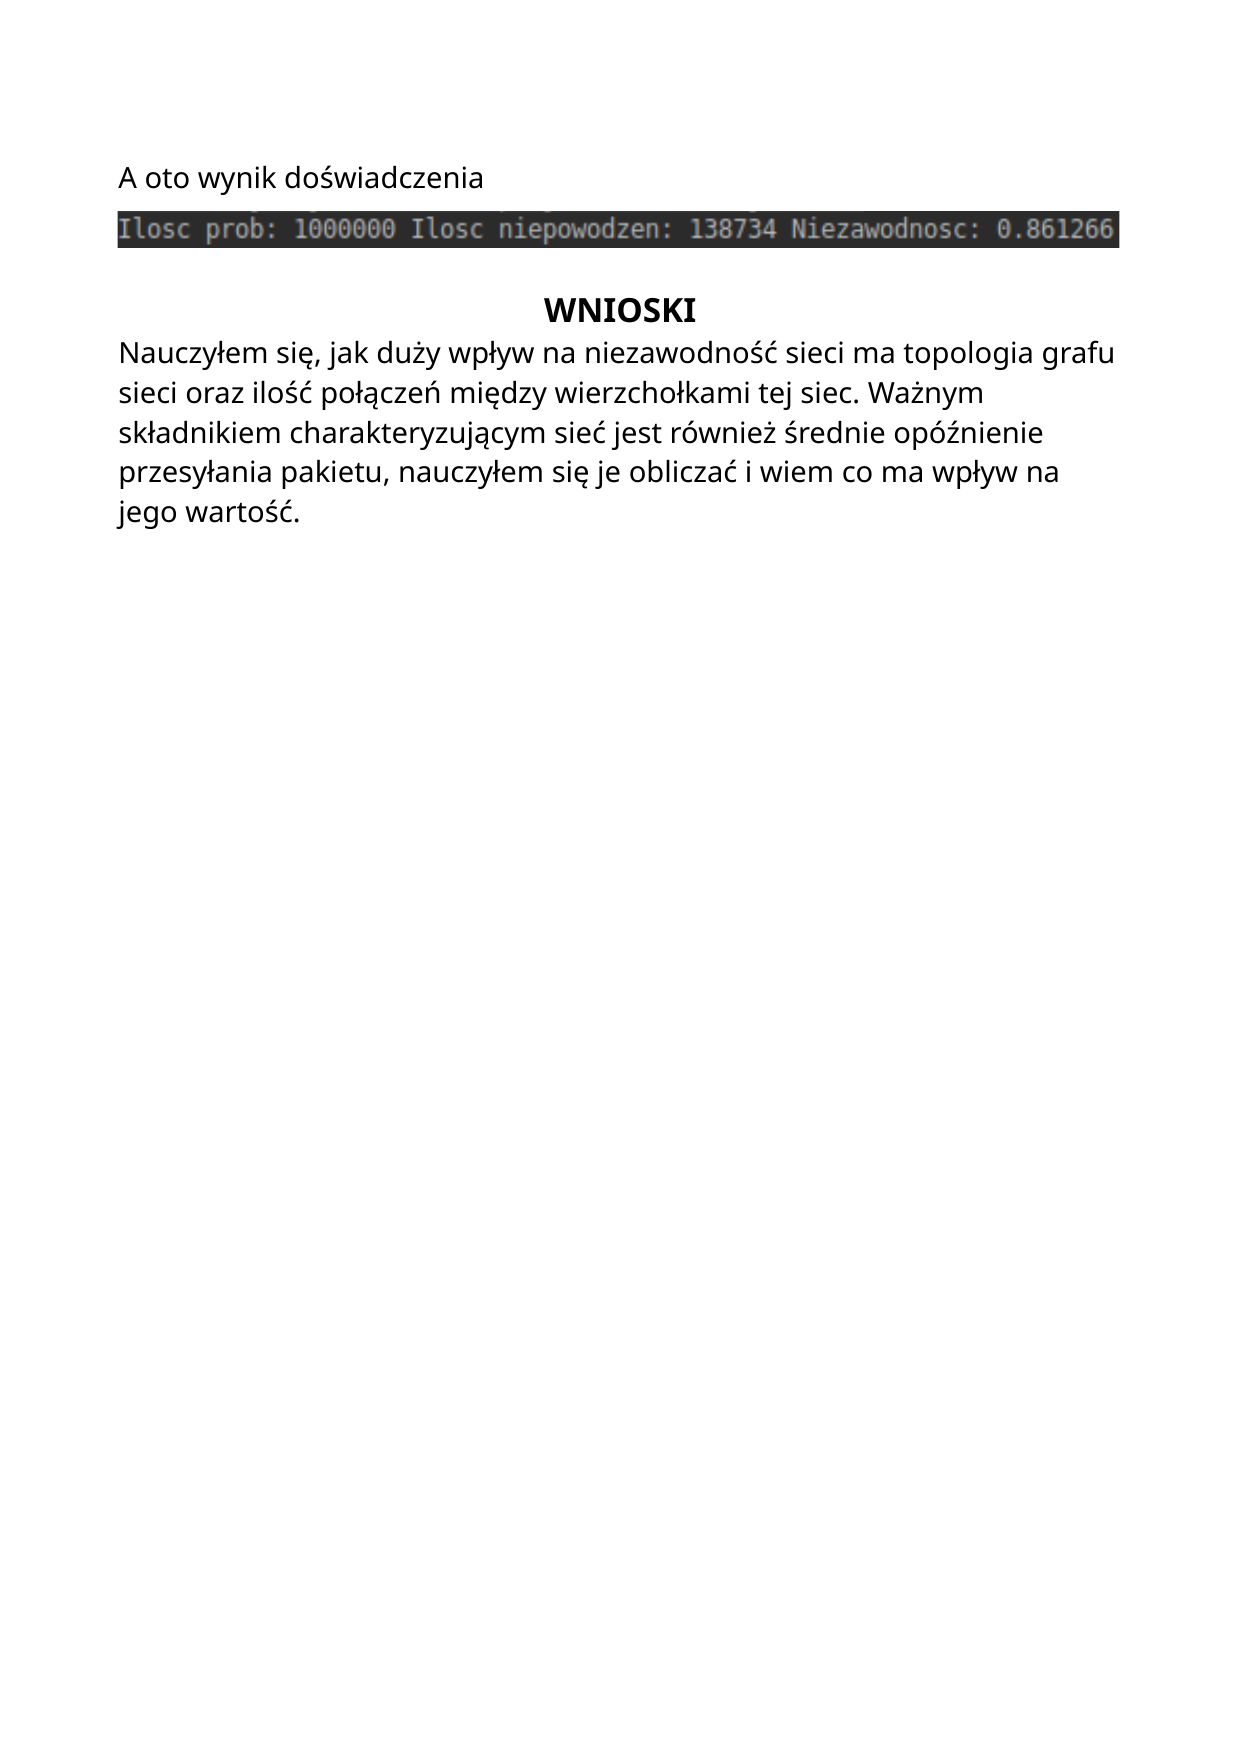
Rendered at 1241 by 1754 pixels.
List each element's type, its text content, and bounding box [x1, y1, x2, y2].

text WNIOSKI [118, 287, 1122, 333]
text Nauczyłem się, jak duży wpływ na niezawodność sieci ma topologia grafu sieci oraz ilość połączeń między wierzchołkami tej siec. Ważnym składnikiem charakteryzującym sieć jest również średnie opóźnienie przesyłania pakietu, nauczyłem się je obliczać i wiem co ma wpływ na jego wartość. [118, 333, 1122, 531]
picture [117, 234, 289, 248]
text A oto wynik doświadczenia [118, 158, 1122, 197]
